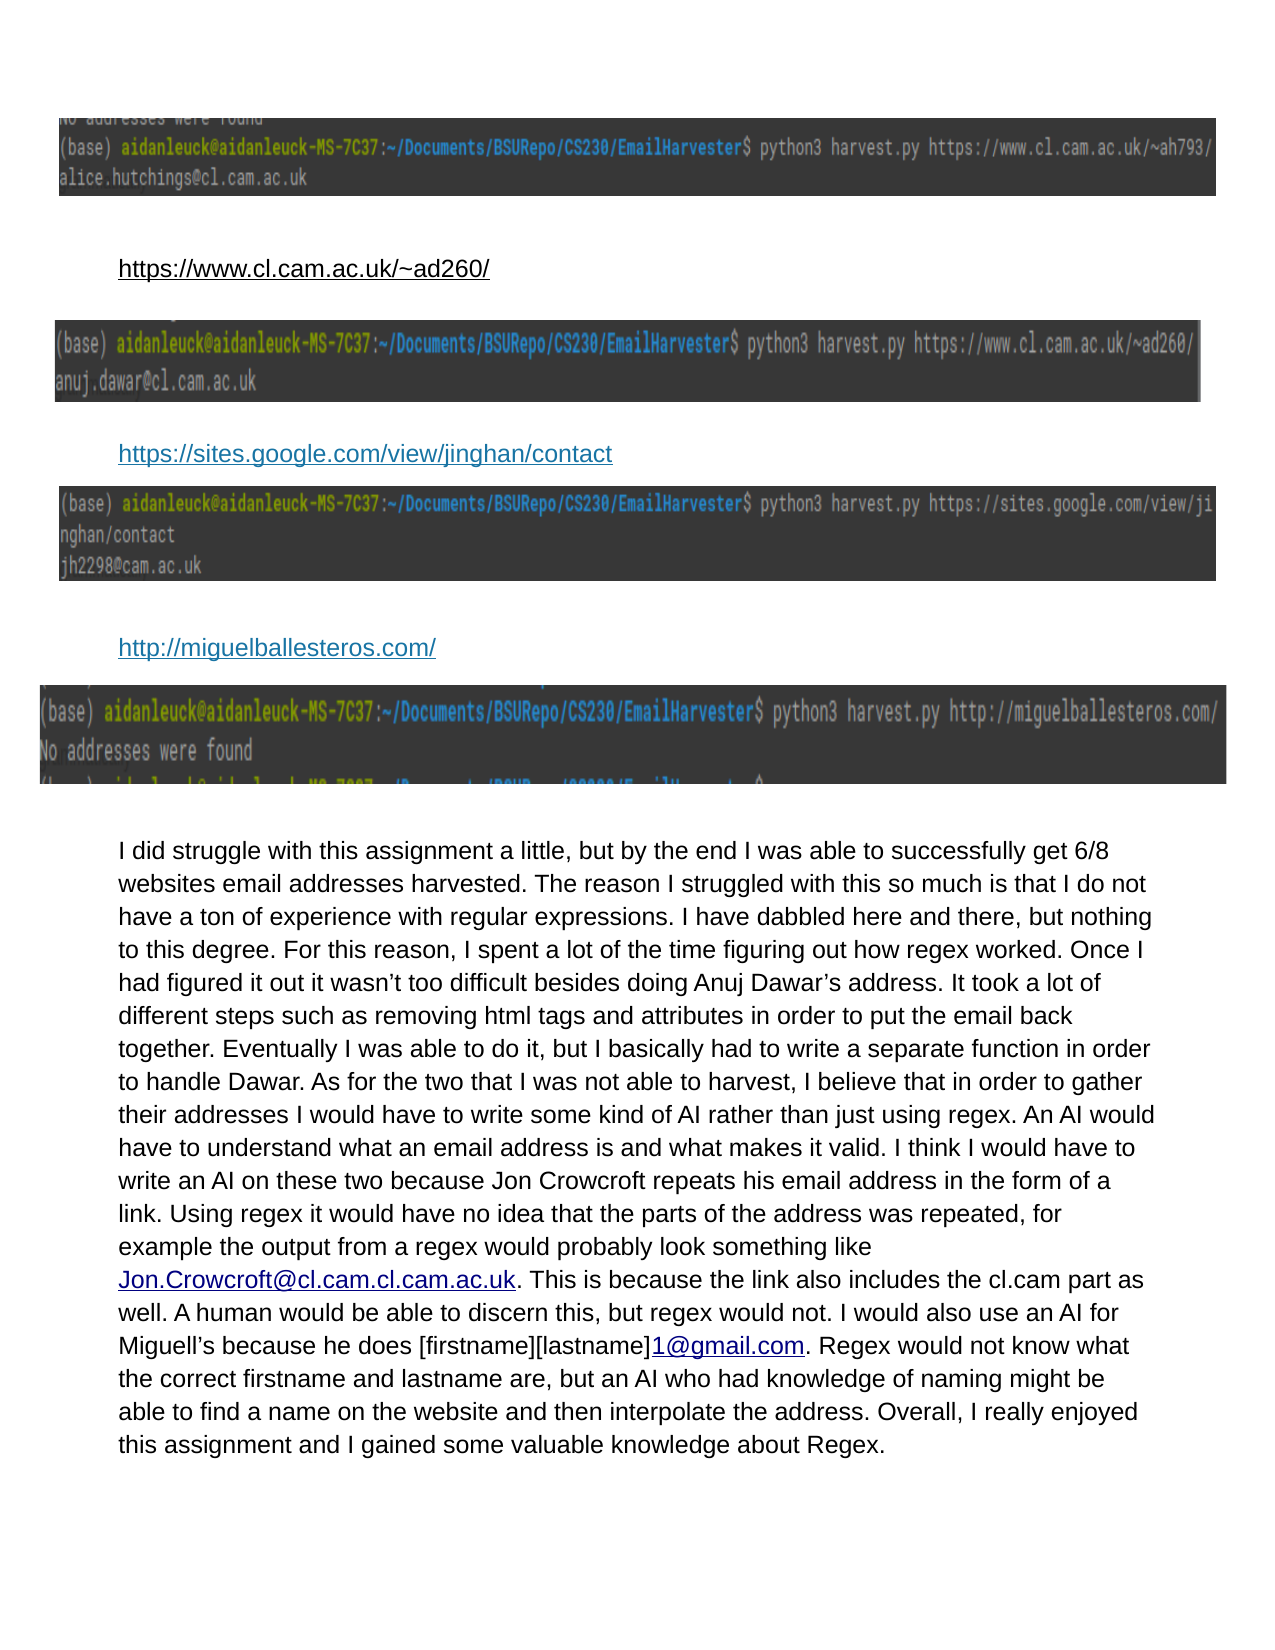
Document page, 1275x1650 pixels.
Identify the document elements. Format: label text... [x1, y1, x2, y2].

picture [59, 118, 1216, 196]
text https://sites.google.com/view/jinghan/contact [118, 402, 1157, 468]
picture [39, 685, 1227, 784]
text http://miguelballesteros.com/ [118, 632, 1157, 661]
text I did struggle with this assignment a little, but by the end I was able to successfully get 6/8 websites email addresses harvested. The reason I struggled with this so much is that I do not have a ton of experience with regular expressions. I have dabbled here and there, but nothing to this degree. For this reason, I spent a lot of the time figuring out how regex worked. Once I had figured it out it wasn’t too difficult besides doing Anuj Dawar’s address. It took a lot of different steps such as removing html tags and attributes in order to put the email back together. Eventually I was able to do it, but I basically had to write a separate function in order to handle Dawar. As for the two that I was not able to harvest, I believe that in order to gather their addresses I would have to write some kind of AI rather than just using regex. An AI would have to understand what an email address is and what makes it valid. I think I would have to write an AI on these two because Jon Crowcroft repeats his email address in the form of a link. Using regex it would have no idea that the parts of the address was repeated, for example the output from a regex would probably look something like Jon.Crowcroft@cl.cam.cl.cam.ac.uk. This is because the link also includes the cl.cam part as well. A human would be able to discern this, but regex would not. I would also use an AI for Miguell’s because he does [firstname][lastname]1@gmail.com. Regex would not know what the correct firstname and lastname are, but an AI who had knowledge of naming might be able to find a name on the website and then interpolate the address. Overall, I really enjoyed this assignment and I gained some valuable knowledge about Regex. [118, 836, 1157, 1459]
picture [54, 320, 1201, 402]
picture [59, 486, 1216, 581]
text [118, 302, 1157, 320]
text https://www.cl.cam.ac.uk/~ad260/ [118, 254, 1157, 283]
